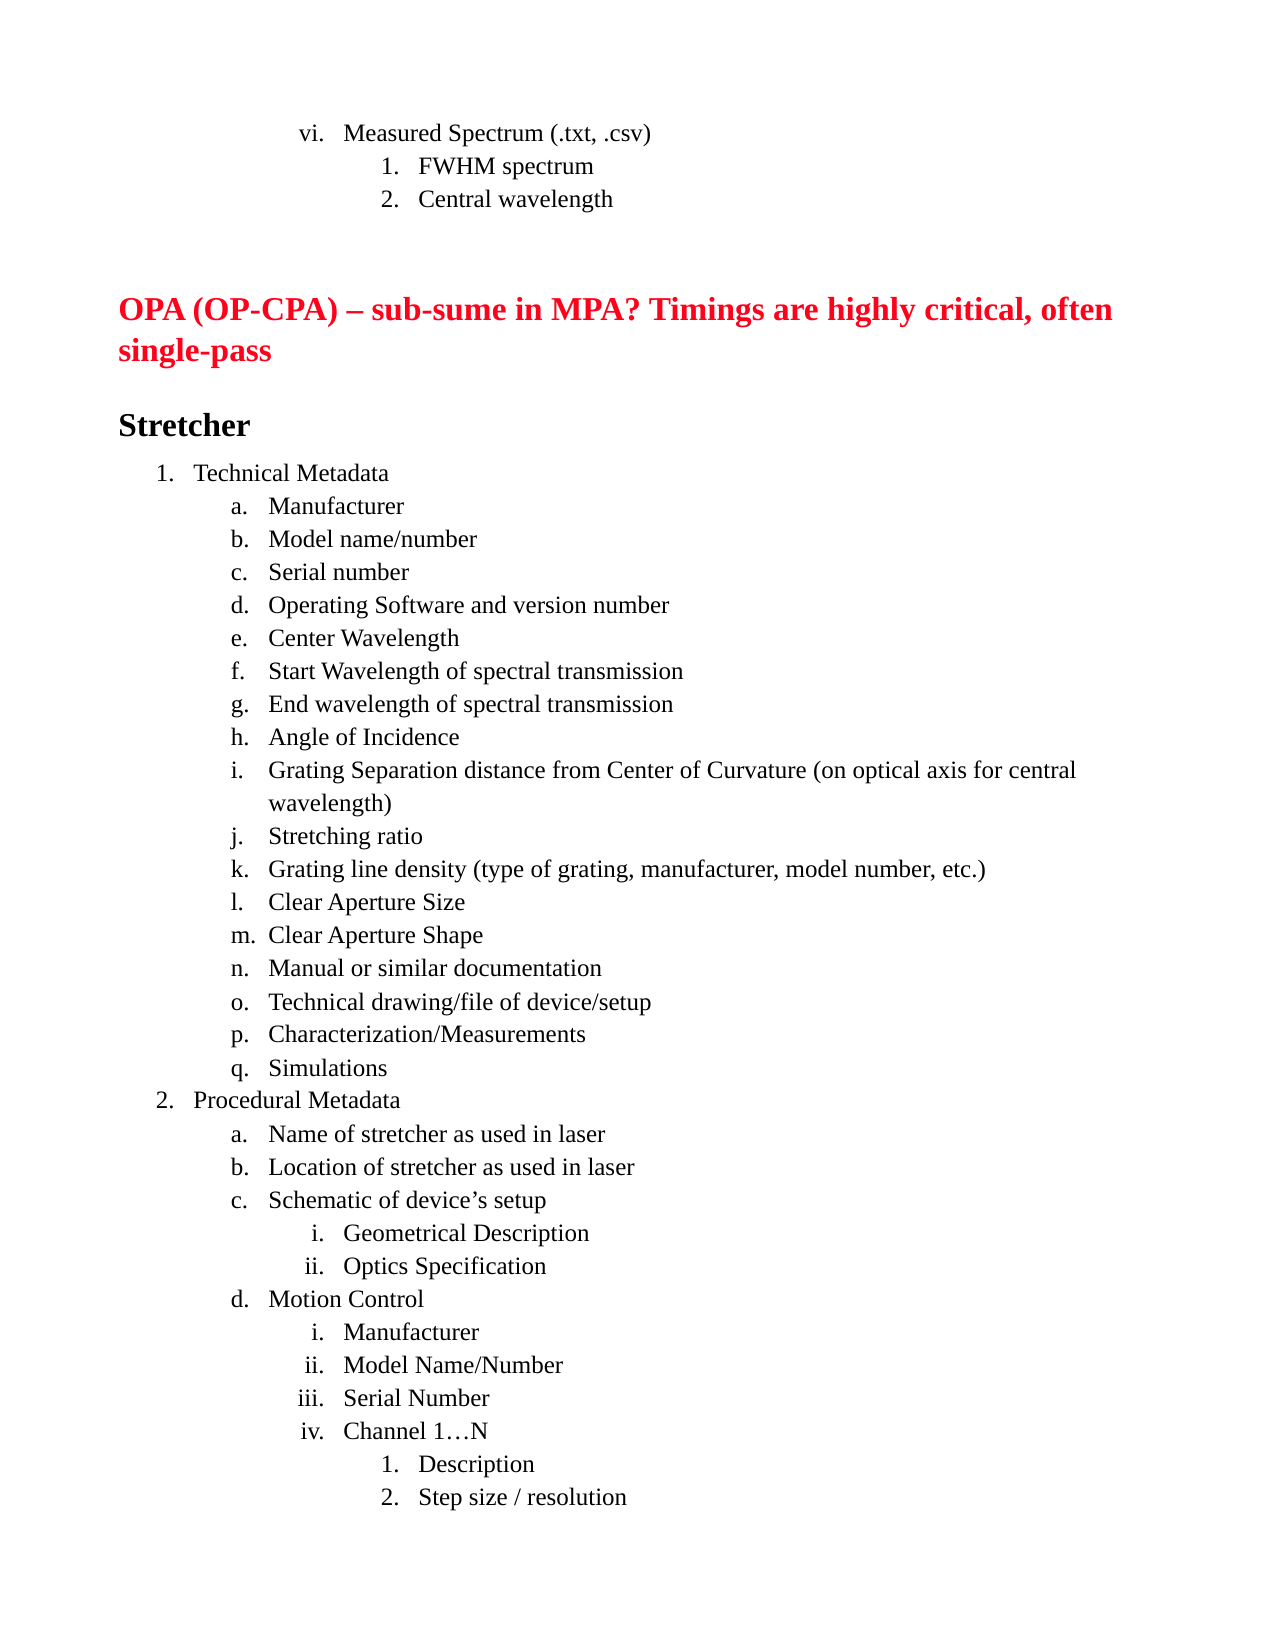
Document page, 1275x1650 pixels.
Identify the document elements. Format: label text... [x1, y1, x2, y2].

list Grating Separation distance from Center of Curvature (on optical axis for central wavelength) [231, 755, 1157, 817]
list Clear Aperture Size [231, 887, 1157, 916]
list Name of stretcher as used in laser [231, 1119, 1157, 1147]
list Step size / resolution [381, 1482, 1157, 1511]
list Model Name/Number [324, 1350, 1157, 1378]
list FWHM spectrum [381, 151, 1157, 180]
subtitle OPA (OP-CPA) – sub-sume in MPA? Timings are highly critical, often single-pass [118, 289, 1157, 369]
list End wavelength of spectral transmission [231, 689, 1157, 718]
list Location of stretcher as used in laser [231, 1152, 1157, 1180]
list Simulations [231, 1053, 1157, 1081]
subtitle Stretcher [118, 405, 1157, 443]
list Start Wavelength of spectral transmission [231, 656, 1157, 685]
list Manufacturer [231, 491, 1157, 520]
list Stretching ratio [231, 821, 1157, 850]
list Procedural Metadata [156, 1086, 1157, 1114]
list Characterization/Measurements [231, 1019, 1157, 1048]
list Center Wavelength [231, 623, 1157, 652]
list Schematic of device’s setup [231, 1185, 1157, 1213]
list Geometrical Description [324, 1218, 1157, 1246]
list Manufacturer [324, 1317, 1157, 1346]
list Serial Number [324, 1383, 1157, 1412]
list Model name/number [231, 524, 1157, 553]
list Serial number [231, 557, 1157, 586]
list Grating line density (type of grating, manufacturer, model number, etc.) [231, 854, 1157, 883]
list Operating Software and version number [231, 590, 1157, 619]
list Measured Spectrum (.txt, .csv) [324, 118, 1157, 147]
list Optics Specification [324, 1251, 1157, 1279]
list Angle of Incidence [231, 722, 1157, 751]
list Motion Control [231, 1284, 1157, 1312]
list Technical drawing/file of device/setup [231, 987, 1157, 1015]
list Manual or similar documentation [231, 953, 1157, 982]
list Clear Aperture Shape [231, 921, 1157, 949]
list Technical Metadata [156, 458, 1157, 487]
list Central wavelength [381, 184, 1157, 213]
list Description [381, 1449, 1157, 1478]
list Channel 1…N [324, 1416, 1157, 1444]
